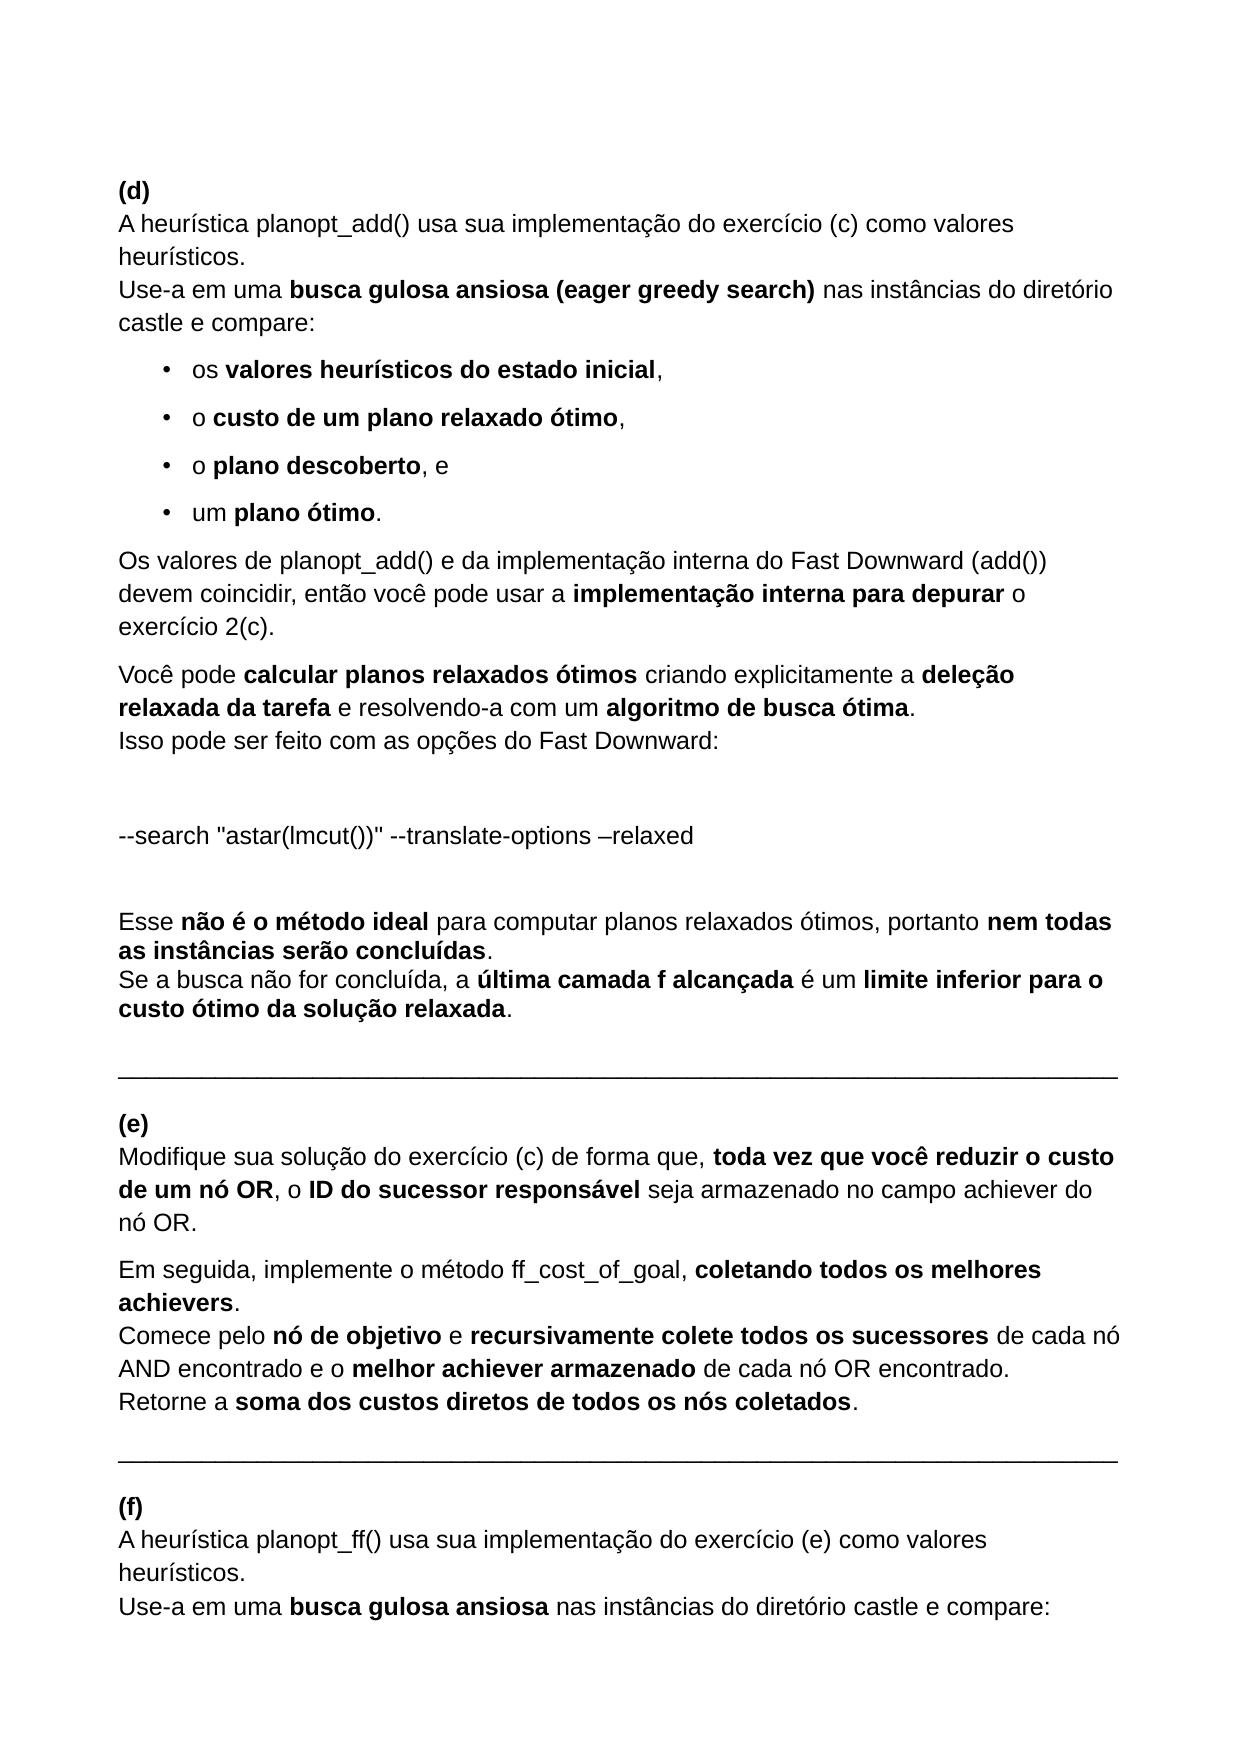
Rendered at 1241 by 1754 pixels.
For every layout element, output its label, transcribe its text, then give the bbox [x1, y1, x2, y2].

text (e) Modifique sua solução do exercício (c) de forma que, toda vez que você reduzir o custo de um nó OR, o ID do sucessor responsável seja armazenado no campo achiever do nó OR. [118, 1108, 1122, 1236]
text ________________________________________________________________________ [118, 1435, 1122, 1464]
text --search "astar(lmcut())" --translate-options –relaxed [118, 821, 1122, 850]
list o custo de um plano relaxado ótimo, [162, 403, 1122, 432]
text (f) A heurística planopt_ff() usa sua implementação do exercício (e) como valores heurísticos. Use-a em uma busca gulosa ansiosa nas instâncias do diretório castle e compare: [118, 1492, 1122, 1620]
text (d) A heurística planopt_add() usa sua implementação do exercício (c) como valores heurísticos. Use-a em uma busca gulosa ansiosa (eager greedy search) nas instâncias do diretório castle e compare: [118, 176, 1122, 336]
list um plano ótimo. [162, 498, 1122, 527]
list o plano descoberto, e [162, 451, 1122, 479]
text Os valores de planopt_add() e da implementação interna do Fast Downward (add()) devem coincidir, então você pode usar a implementação interna para depurar o exercício 2(c). [118, 546, 1122, 641]
text Você pode calcular planos relaxados ótimos criando explicitamente a deleção relaxada da tarefa e resolvendo-a com um algoritmo de busca ótima. Isso pode ser feito com as opções do Fast Downward: [118, 660, 1122, 754]
list os valores heurísticos do estado inicial, [162, 355, 1122, 384]
text ________________________________________________________________________ [118, 1051, 1122, 1080]
text Em seguida, implemente o método ff_cost_of_goal, coletando todos os melhores achievers. Comece pelo nó de objetivo e recursivamente colete todos os sucessores de cada nó AND encontrado e o melhor achiever armazenado de cada nó OR encontrado. Retorne a soma dos custos diretos de todos os nós coletados. [118, 1255, 1122, 1416]
text Esse não é o método ideal para computar planos relaxados ótimos, portanto nem todas as instâncias serão concluídas. Se a busca não for concluída, a última camada f alcançada é um limite inferior para o custo ótimo da solução relaxada. [118, 907, 1122, 1022]
